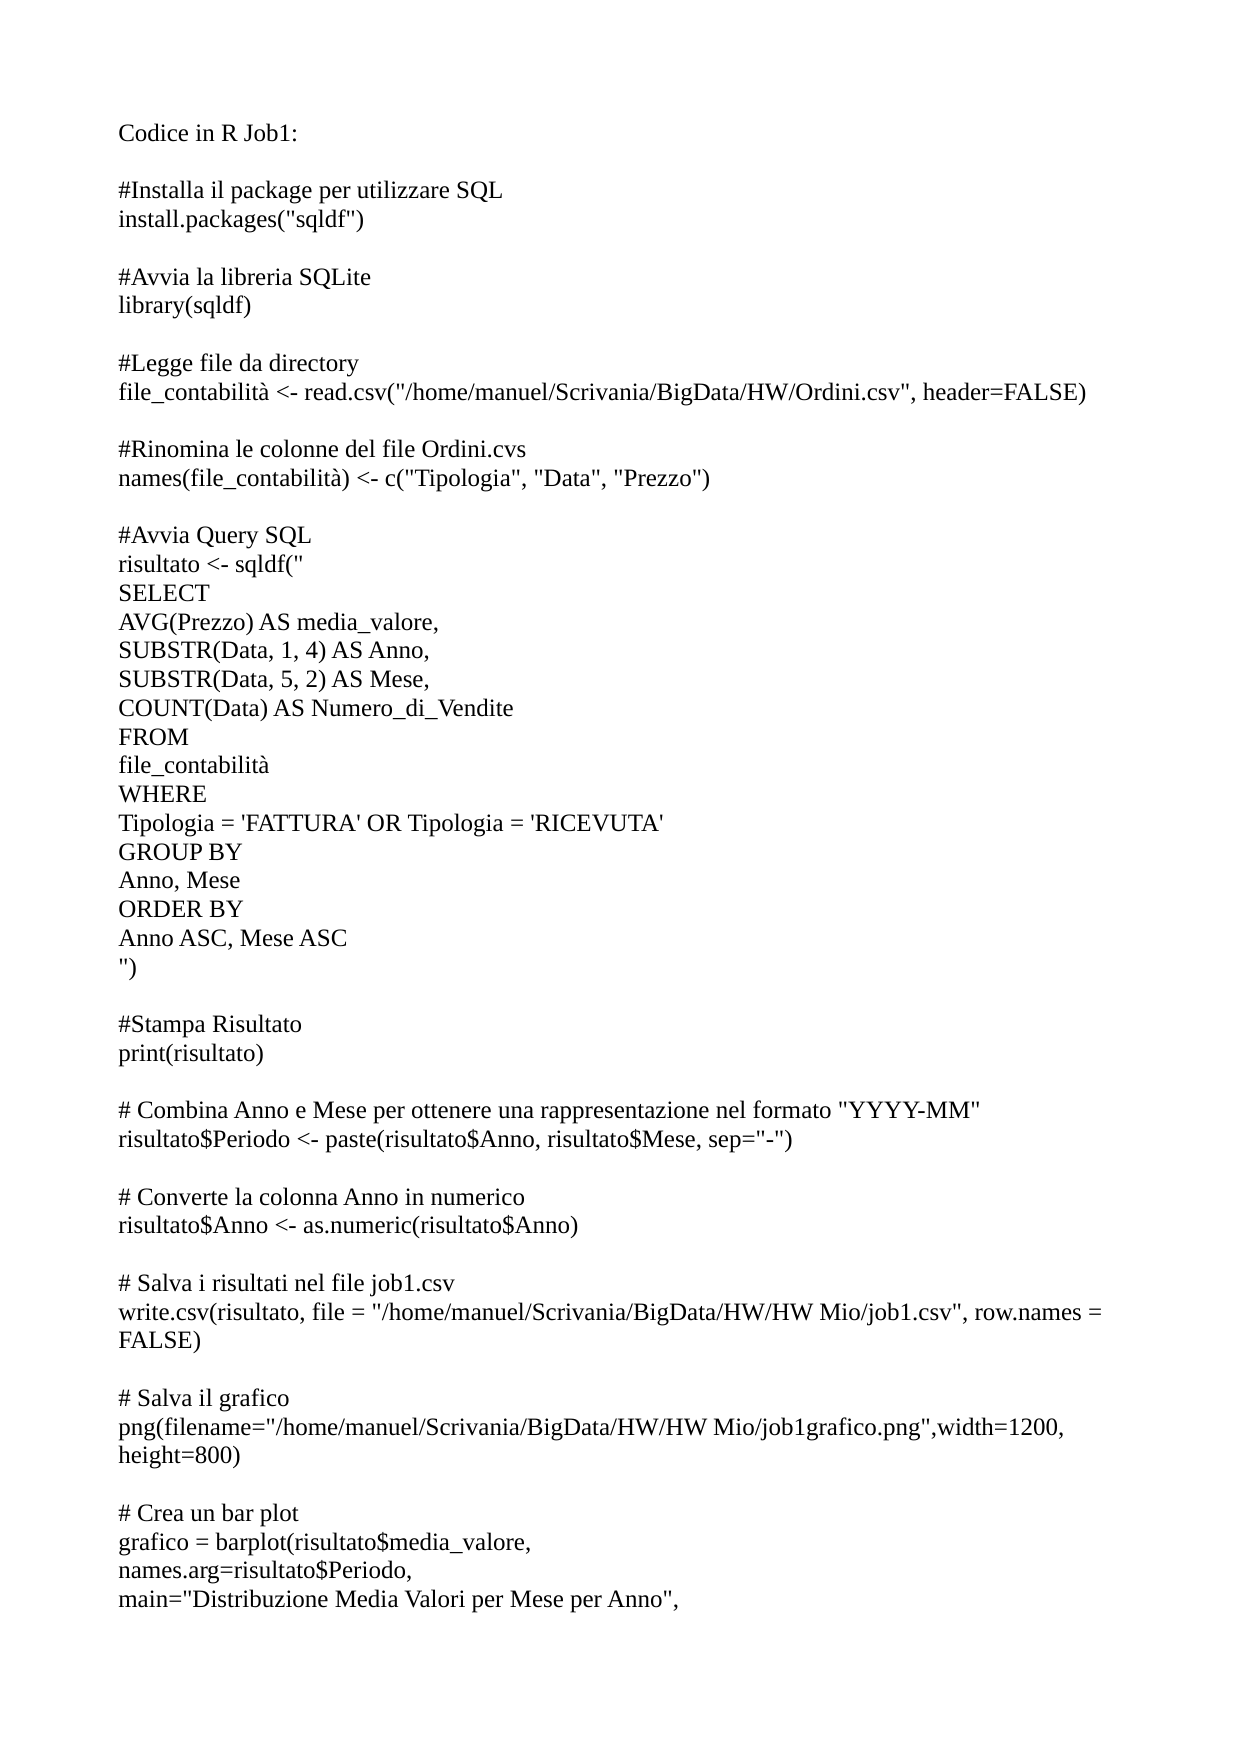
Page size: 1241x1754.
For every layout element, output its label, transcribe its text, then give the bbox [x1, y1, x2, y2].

text names.arg=risultato$Periodo, [118, 1556, 1122, 1584]
text install.packages("sqldf") [118, 204, 1122, 233]
text names(file_contabilità) <- c("Tipologia", "Data", "Prezzo") [118, 463, 1122, 492]
text # Converte la colonna Anno in numerico [118, 1182, 1122, 1211]
text ") [118, 952, 1122, 981]
text grafico = barplot(risultato$media_valore, [118, 1527, 1122, 1556]
text file_contabilità [118, 751, 1122, 779]
text png(filename="/home/manuel/Scrivania/BigData/HW/HW Mio/job1grafico.png",width=1200, height=800) [118, 1412, 1122, 1469]
text Anno ASC, Mese ASC [118, 923, 1122, 952]
text WHERE [118, 779, 1122, 808]
text # Combina Anno e Mese per ottenere una rappresentazione nel formato "YYYY-MM" [118, 1096, 1122, 1124]
text #Rinomina le colonne del file Ordini.cvs [118, 434, 1122, 463]
text risultato$Anno <- as.numeric(risultato$Anno) [118, 1211, 1122, 1239]
text #Avvia la libreria SQLite [118, 262, 1122, 291]
text Anno, Mese [118, 866, 1122, 894]
text #Avvia Query SQL [118, 521, 1122, 549]
text SUBSTR(Data, 1, 4) AS Anno, [118, 636, 1122, 664]
text Codice in R Job1: [118, 118, 1122, 147]
text FROM [118, 722, 1122, 751]
text ORDER BY [118, 894, 1122, 923]
text # Salva i risultati nel file job1.csv [118, 1268, 1122, 1297]
text SELECT [118, 578, 1122, 607]
text #Legge file da directory [118, 348, 1122, 377]
text COUNT(Data) AS Numero_di_Vendite [118, 693, 1122, 722]
text main="Distribuzione Media Valori per Mese per Anno", [118, 1584, 1122, 1613]
text file_contabilità <- read.csv("/home/manuel/Scrivania/BigData/HW/Ordini.csv", header=FALSE) [118, 377, 1122, 406]
text #Stampa Risultato [118, 1009, 1122, 1038]
text library(sqldf) [118, 291, 1122, 319]
text GROUP BY [118, 837, 1122, 866]
text AVG(Prezzo) AS media_valore, [118, 607, 1122, 636]
text risultato <- sqldf(" [118, 549, 1122, 578]
text #Installa il package per utilizzare SQL [118, 176, 1122, 204]
text # Salva il grafico [118, 1383, 1122, 1412]
text SUBSTR(Data, 5, 2) AS Mese, [118, 664, 1122, 693]
text write.csv(risultato, file = "/home/manuel/Scrivania/BigData/HW/HW Mio/job1.csv", row.names = FALSE) [118, 1297, 1122, 1354]
text risultato$Periodo <- paste(risultato$Anno, risultato$Mese, sep="-") [118, 1124, 1122, 1153]
text # Crea un bar plot [118, 1498, 1122, 1527]
text Tipologia = 'FATTURA' OR Tipologia = 'RICEVUTA' [118, 808, 1122, 837]
text print(risultato) [118, 1038, 1122, 1067]
